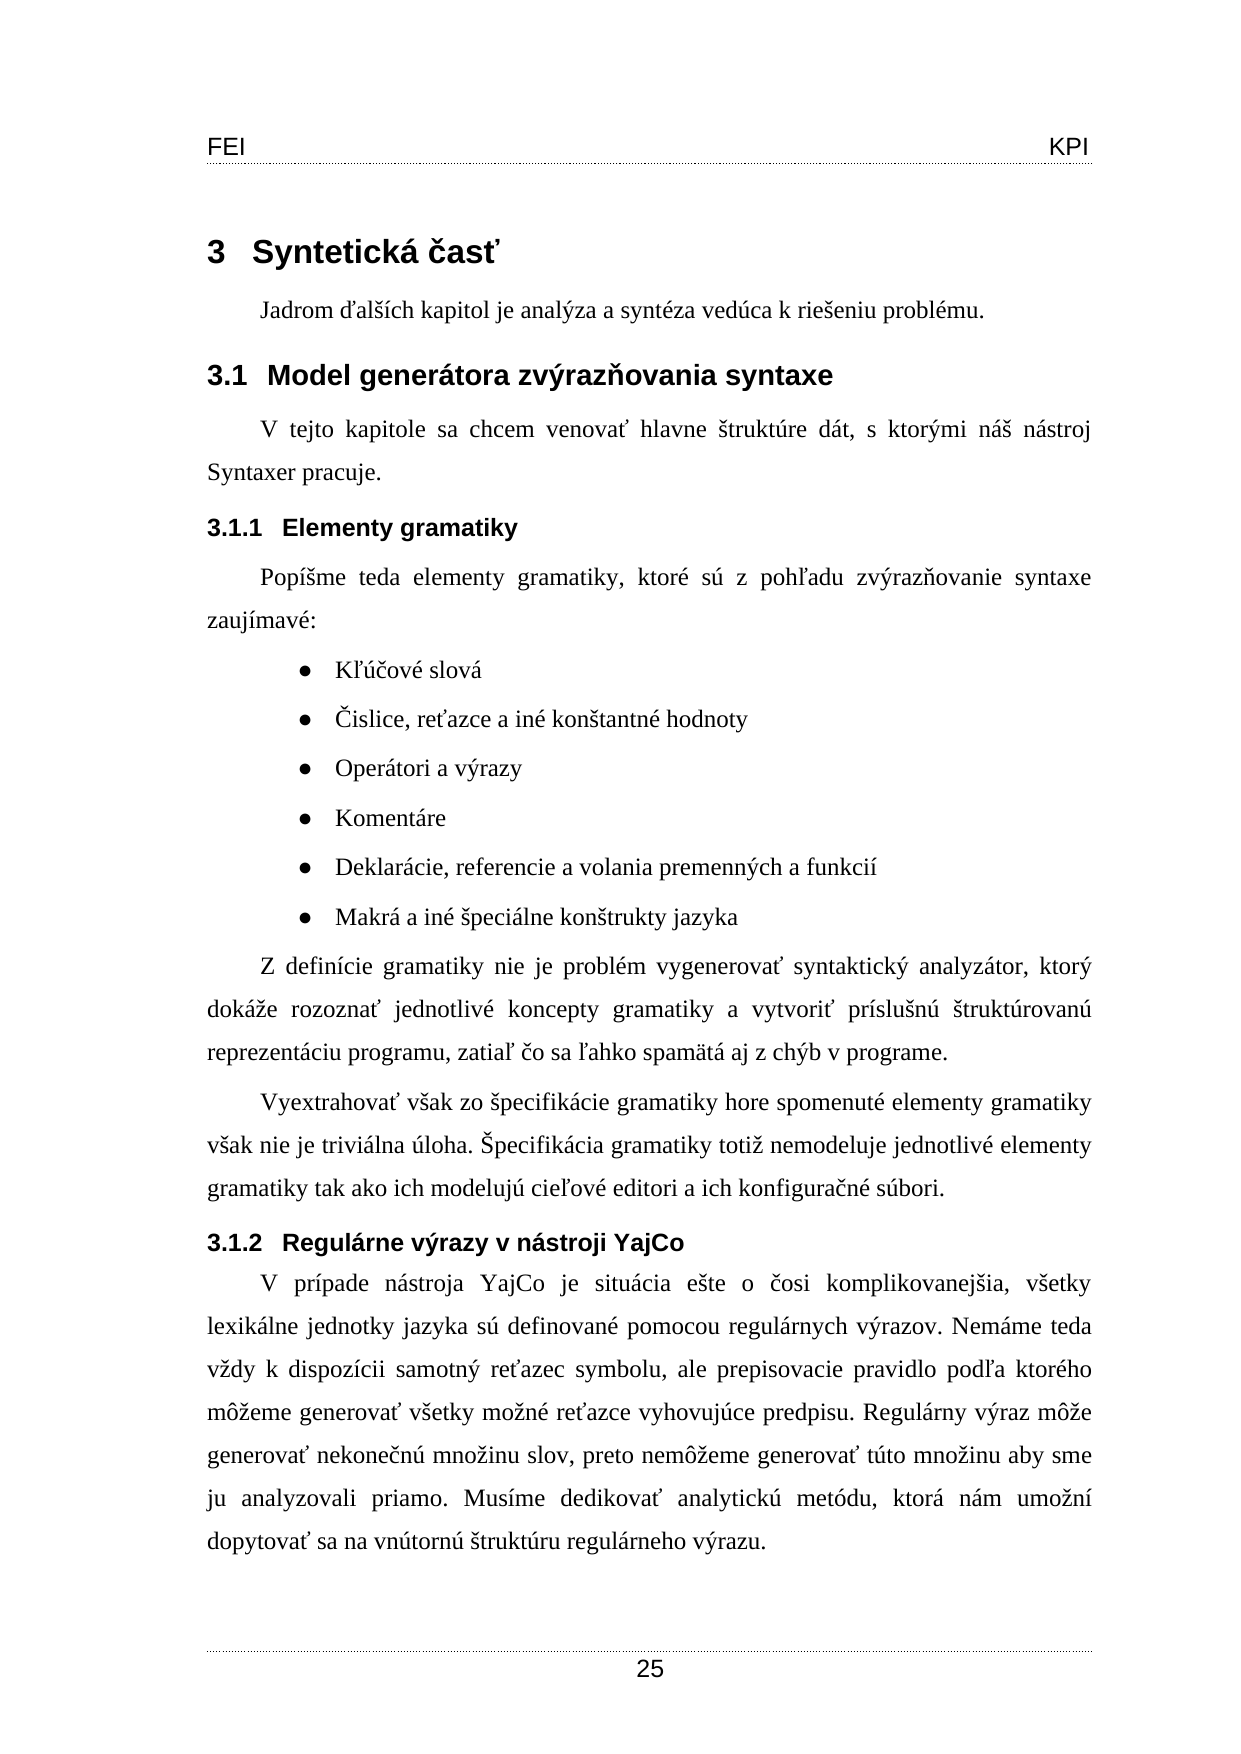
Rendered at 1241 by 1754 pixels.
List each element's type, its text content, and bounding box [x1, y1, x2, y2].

list Makrá a iné špeciálne konštrukty jazyka [244, 902, 1092, 930]
list Operátori a výrazy [244, 753, 1092, 782]
text Vyextrahovať však zo špecifikácie gramatiky hore spomenuté elementy gramatiky však nie je triviálna úloha. Špecifikácia gramatiky totiž nemodeluje jednotlivé elementy gramatiky tak ako ich modelujú cieľové editori a ich konfiguračné súbori. [207, 1087, 1092, 1202]
list Syntetická časť [207, 232, 1092, 270]
list Čislice, reťazce a iné konštantné hodnoty [244, 704, 1092, 733]
list Model generátora zvýrazňovania syntaxe [207, 357, 1092, 391]
list Kľúčové slová [244, 655, 1092, 683]
subtitle Regulárne výrazy v nástroji YajCo [207, 1228, 1092, 1257]
text V prípade nástroja YajCo je situácia ešte o čosi komplikovanejšia, všetky lexikálne jednotky jazyka sú definované pomocou regulárnych výrazov. Nemáme teda vždy k dispozícii samotný reťazec symbolu, ale prepisovacie pravidlo podľa ktorého môžeme generovať všetky možné reťazce vyhovujúce predpisu. Regulárny výraz môže generovať nekonečnú množinu slov, preto nemôžeme generovať túto množinu aby sme ju analyzovali priamo. Musíme dedikovať analytickú metódu, ktorá nám umožní dopytovať sa na vnútornú štruktúru regulárneho výrazu. [207, 1268, 1092, 1555]
text Jadrom ďalších kapitol je analýza a syntéza vedúca k riešeniu problému. [207, 296, 1092, 324]
text Popíšme teda elementy gramatiky, ktoré sú z pohľadu zvýrazňovanie syntaxe zaujímavé: [207, 562, 1092, 634]
list Deklarácie, referencie a volania premenných a funkcií [244, 852, 1092, 881]
text Z definície gramatiky nie je problém vygenerovať syntaktický analyzátor, ktorý dokáže rozoznať jednotlivé koncepty gramatiky a vytvoriť príslušnú štruktúrovanú reprezentáciu programu, zatiaľ čo sa ľahko spamätá aj z chýb v programe. [207, 951, 1092, 1066]
list Elementy gramatiky [207, 513, 1092, 542]
text V tejto kapitole sa chcem venovať hlavne štruktúre dát, s ktorými náš nástroj Syntaxer pracuje. [207, 414, 1092, 486]
list Komentáre [244, 803, 1092, 832]
